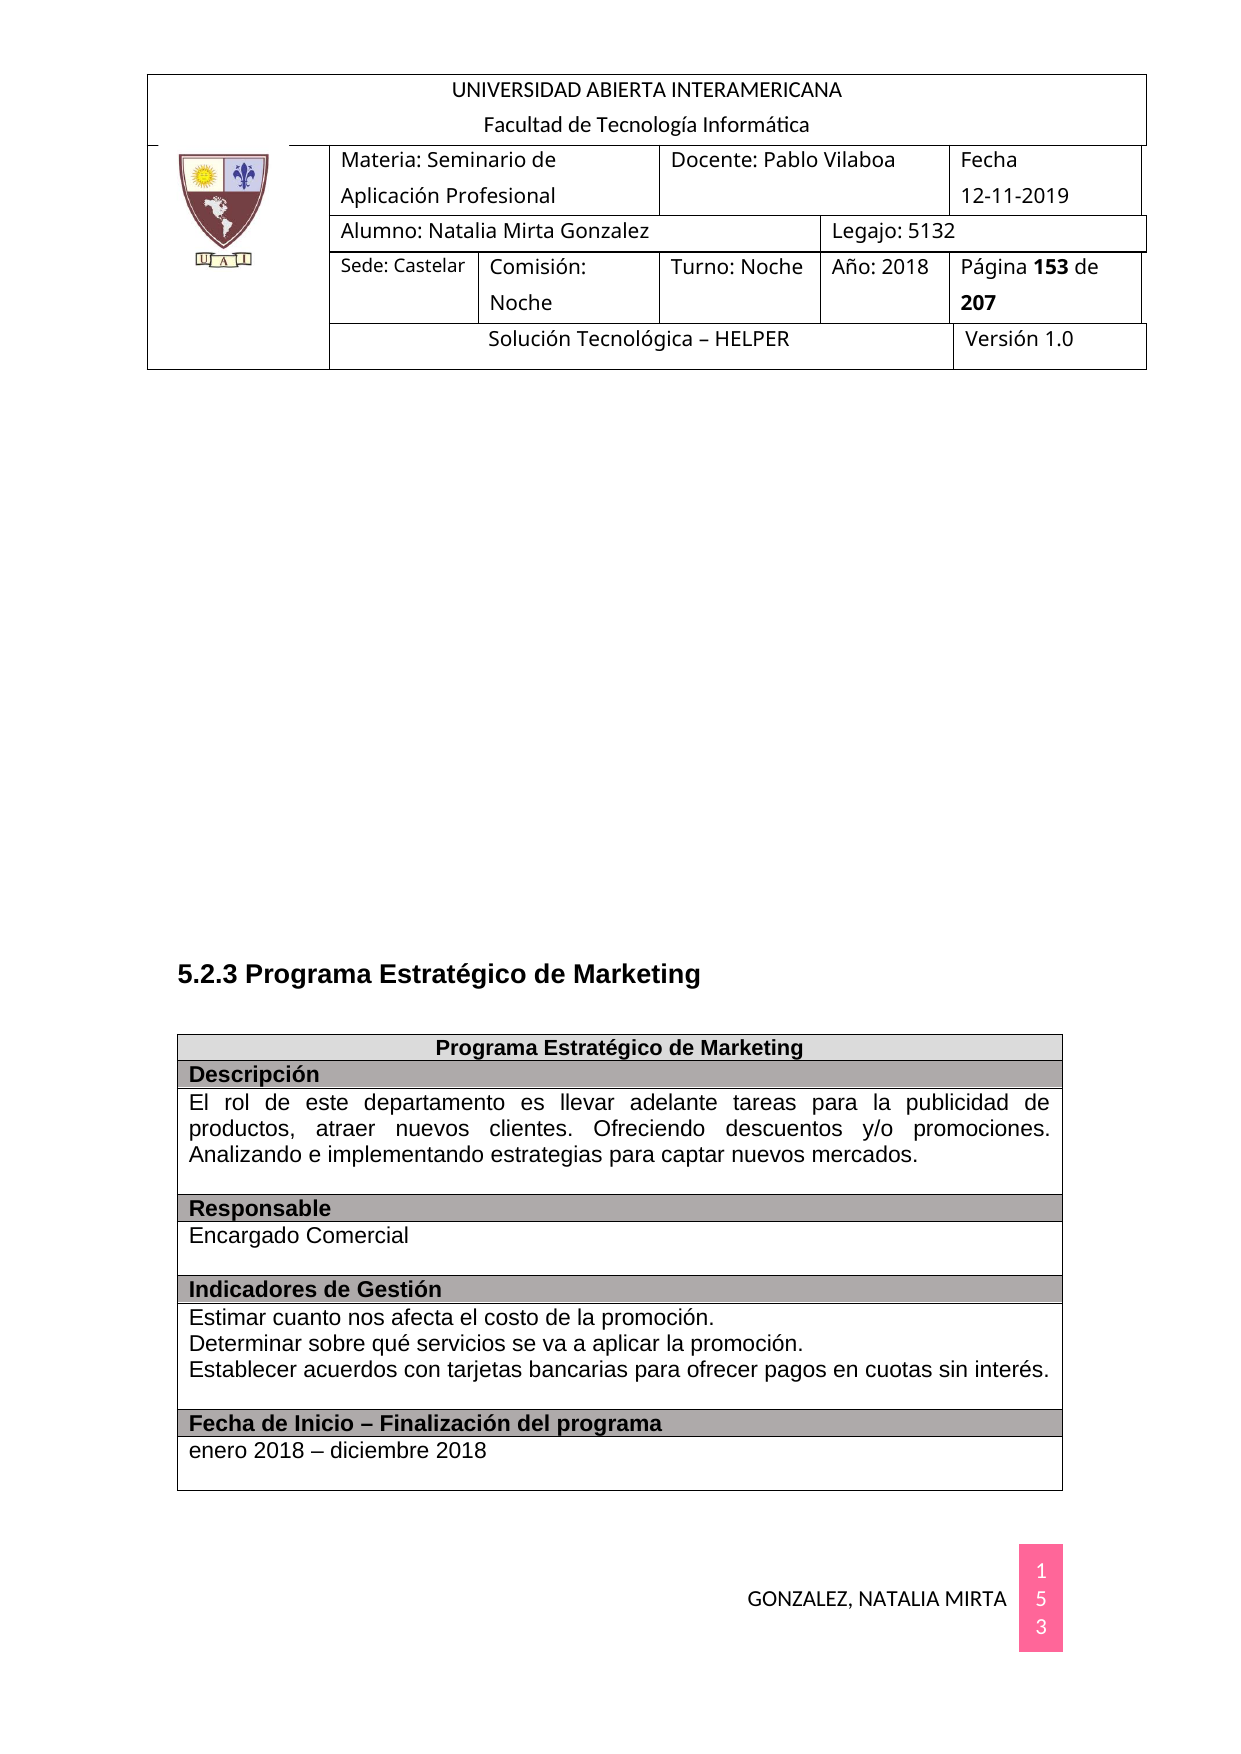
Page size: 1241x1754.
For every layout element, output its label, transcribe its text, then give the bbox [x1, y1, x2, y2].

subtitle 5.2.3 Programa Estratégico de Marketing [177, 958, 1063, 989]
table_cell enero 2018 – diciembre 2018 [178, 1437, 1062, 1490]
table_cell Indicadores de Gestión [178, 1276, 1062, 1302]
table_cell Encargado Comercial [178, 1222, 1062, 1275]
table_cell Responsable [178, 1195, 1062, 1221]
table_cell Fecha de Inicio – Finalización del programa [178, 1410, 1062, 1436]
table_cell Descripción [178, 1061, 1062, 1087]
table_header Programa Estratégico de Marketing [178, 1035, 1062, 1060]
table_cell Estimar cuanto nos afecta el costo de la promoción. Determinar sobre qué servicios se va a aplicar la promoción. Establecer acuerdos con tarjetas bancarias para ofrecer pagos en cuotas sin interés. [178, 1304, 1062, 1409]
table_cell El rol de este departamento es llevar adelante tareas para la publicidad de productos, atraer nuevos clientes. Ofreciendo descuentos y/o promociones. Analizando e implementando estrategias para captar nuevos mercados. [178, 1089, 1062, 1194]
